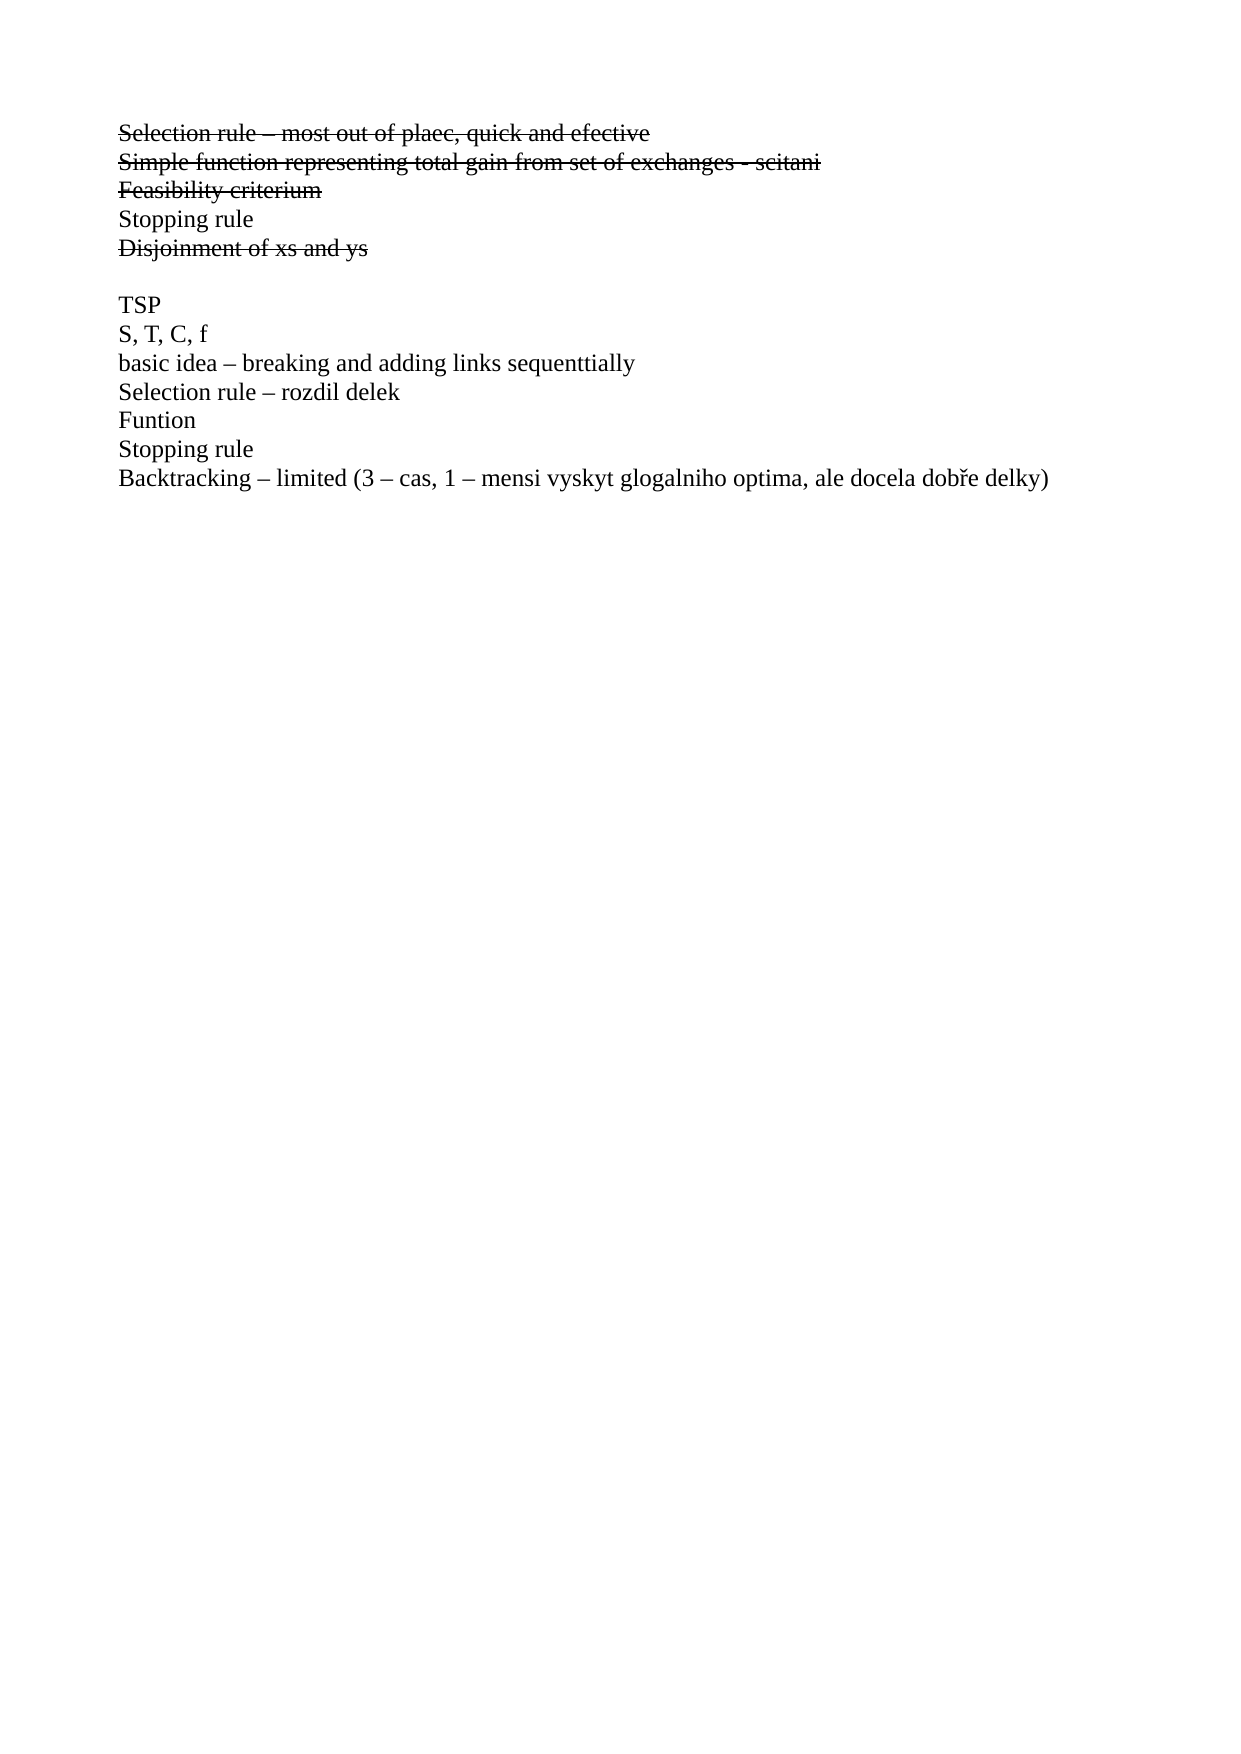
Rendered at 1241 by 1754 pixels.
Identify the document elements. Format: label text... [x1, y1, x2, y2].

text Selection rule – most out of plaec, quick and efective [118, 118, 1122, 147]
text Disjoinment of xs and ys [118, 233, 1122, 262]
text TSP [118, 291, 1122, 319]
text S, T, C, f [118, 319, 1122, 348]
text Stopping rule [118, 204, 1122, 233]
text Funtion [118, 406, 1122, 434]
text Feasibility criterium [118, 176, 1122, 204]
text Backtracking – limited (3 – cas, 1 – mensi vyskyt glogalniho optima, ale docela dobře delky) [118, 463, 1122, 492]
text Stopping rule [118, 434, 1122, 463]
text Selection rule – rozdil delek [118, 377, 1122, 406]
text basic idea – breaking and adding links sequenttially [118, 348, 1122, 377]
text Simple function representing total gain from set of exchanges - scitani [118, 147, 1122, 176]
